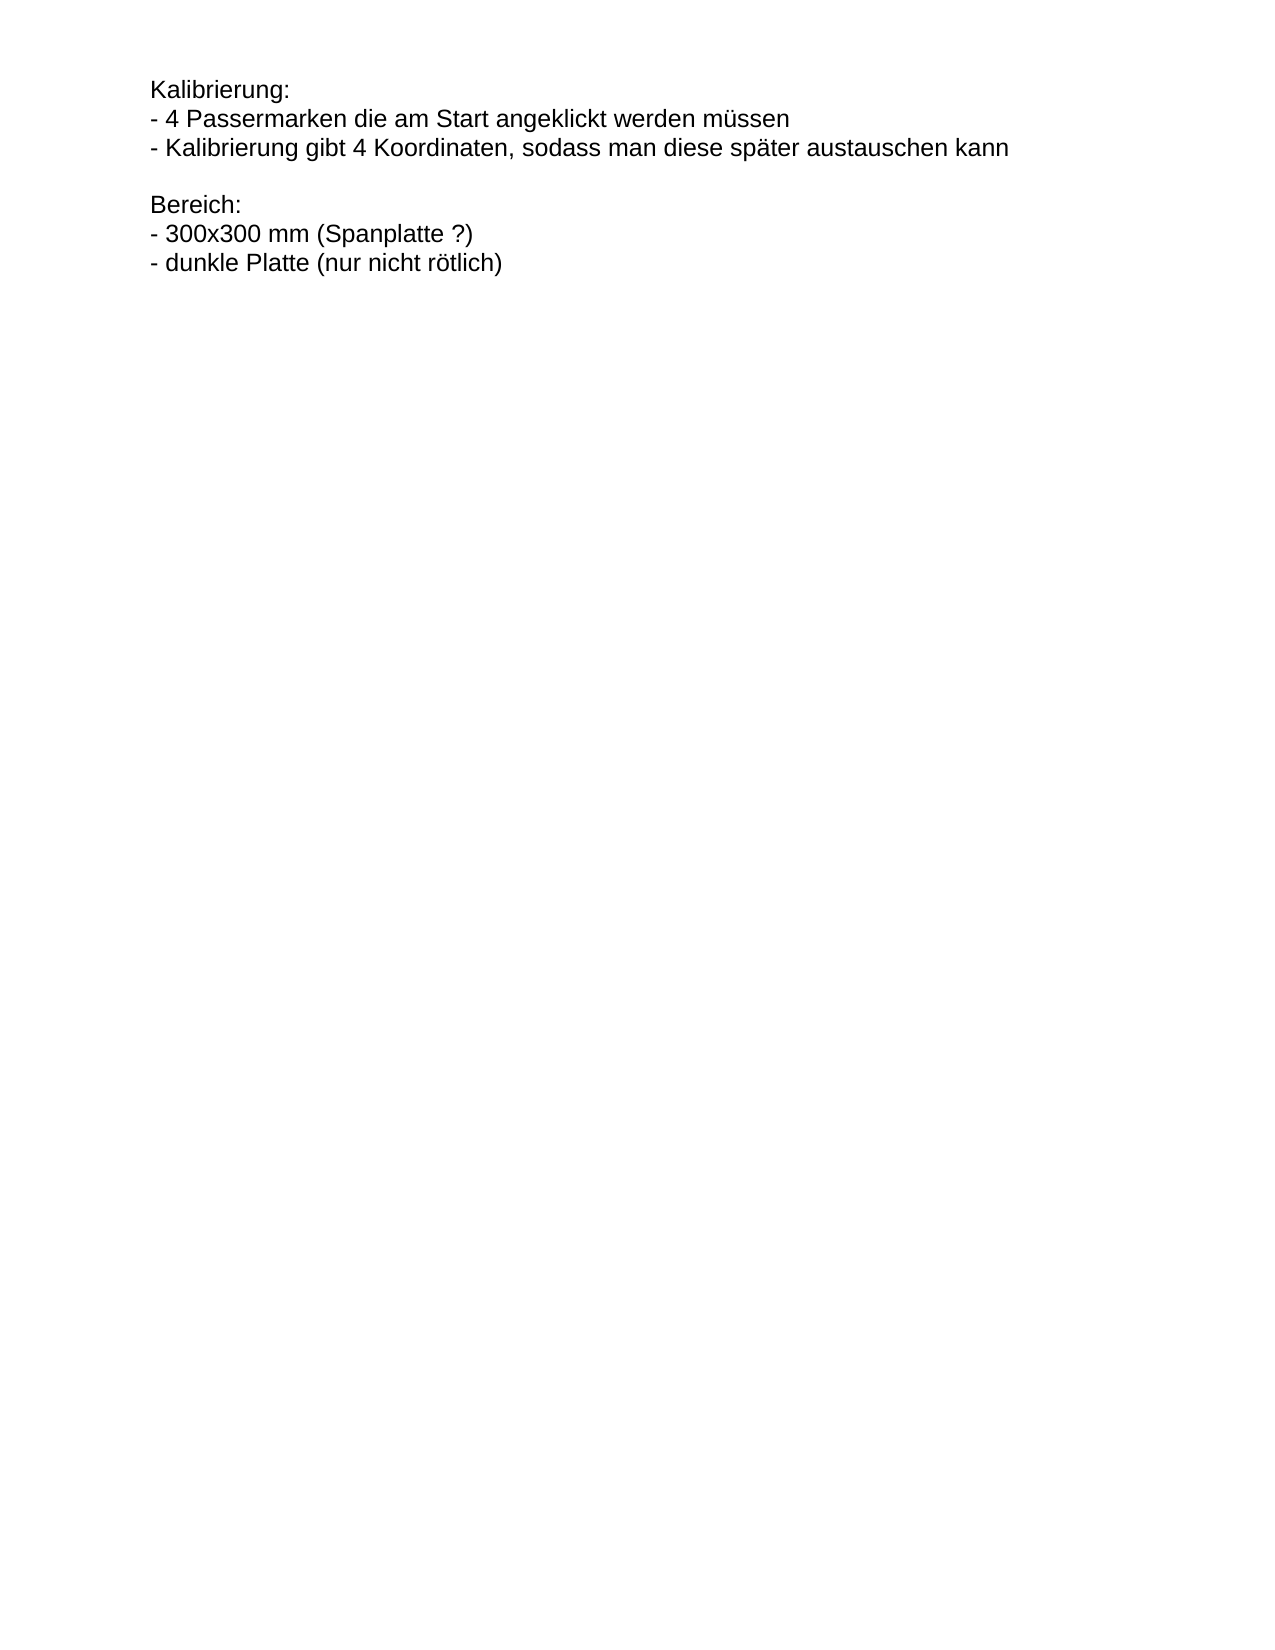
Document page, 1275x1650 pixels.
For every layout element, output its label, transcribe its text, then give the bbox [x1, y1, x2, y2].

text - dunkle Platte (nur nicht rötlich) [150, 247, 1125, 276]
text - 4 Passermarken die am Start angeklickt werden müssen [150, 104, 1125, 132]
text Bereich: [150, 190, 1125, 219]
text - 300x300 mm (Spanplatte ?) [150, 219, 1125, 247]
text - Kalibrierung gibt 4 Koordinaten, sodass man diese später austauschen kann [150, 132, 1125, 161]
text Kalibrierung: [150, 75, 1125, 104]
